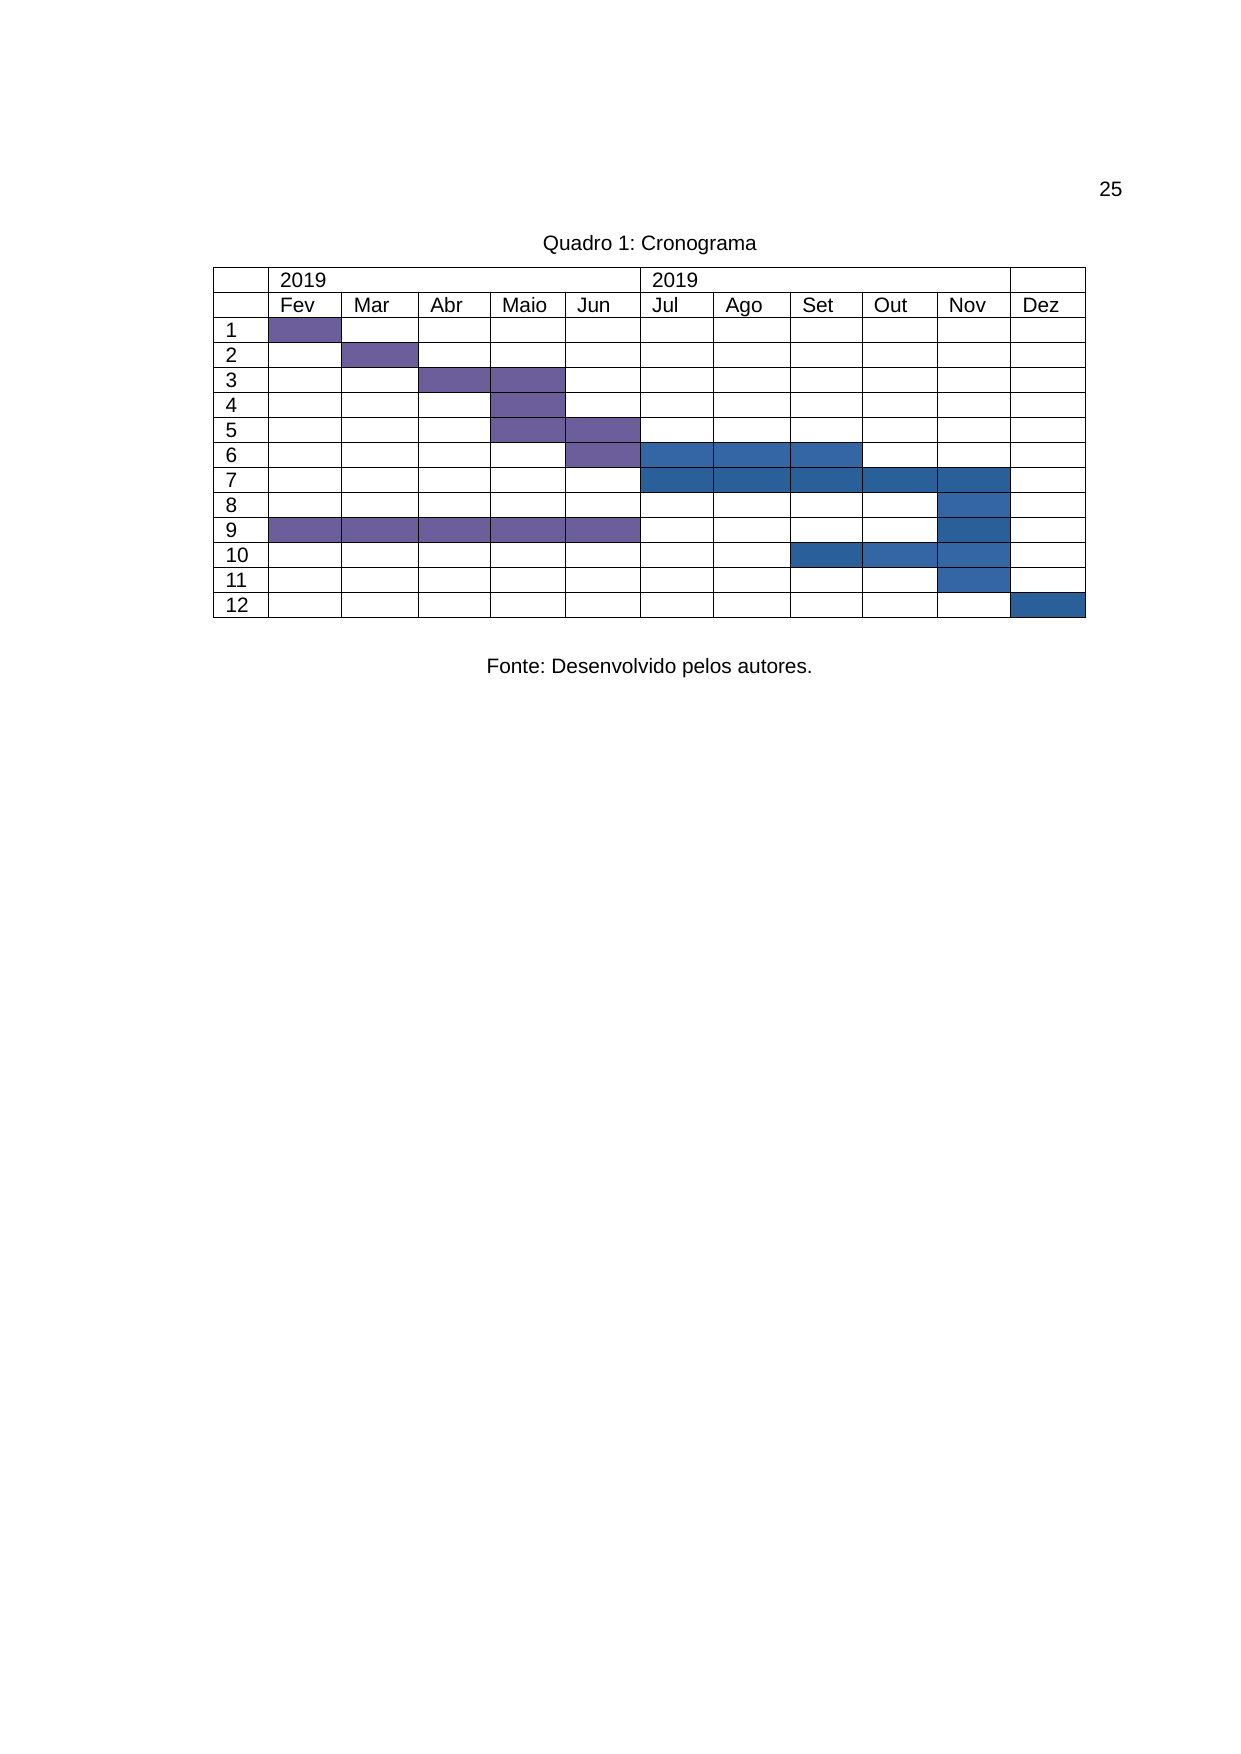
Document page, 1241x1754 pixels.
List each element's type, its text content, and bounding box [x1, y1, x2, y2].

table_cell [419, 468, 490, 492]
table_cell [863, 443, 937, 467]
table_cell [269, 543, 341, 567]
table_cell 2 [214, 343, 268, 367]
table_cell [714, 493, 790, 517]
table_cell [342, 568, 418, 592]
table_cell Mar [342, 293, 418, 317]
table_cell [714, 368, 790, 392]
table_cell [791, 468, 862, 492]
table_cell [269, 593, 341, 617]
table_cell [1074, 593, 1085, 617]
table_cell 12 [214, 593, 268, 617]
table_header 2019 [641, 268, 1010, 292]
table_cell [1011, 593, 1022, 617]
table_cell [342, 393, 418, 417]
table_cell [863, 343, 937, 367]
table_cell [491, 368, 565, 392]
table_cell [214, 293, 268, 317]
table_header 2019 [269, 268, 640, 292]
table_cell [269, 368, 341, 392]
table_cell [566, 593, 640, 617]
table_cell [419, 518, 490, 542]
table_cell [938, 418, 1010, 442]
table_cell [1011, 318, 1085, 342]
table_cell [791, 318, 862, 342]
table_cell [269, 468, 341, 492]
table_cell [863, 593, 937, 617]
table_cell [1011, 518, 1085, 542]
table_cell [419, 593, 490, 617]
table_cell Jun [566, 293, 640, 317]
table_cell [269, 318, 341, 342]
table_cell [342, 368, 418, 392]
table_cell [863, 493, 937, 517]
table_cell Fev [269, 293, 341, 317]
table_cell [938, 318, 1010, 342]
table_cell [641, 493, 713, 517]
table_cell [419, 393, 490, 417]
table_cell [1011, 368, 1085, 392]
table_cell 10 [214, 543, 268, 567]
table_cell [938, 468, 1010, 492]
table_cell [269, 393, 341, 417]
table_cell [938, 368, 1010, 392]
table_cell [269, 418, 341, 442]
table_cell [491, 343, 565, 367]
table_cell Set [791, 293, 862, 317]
table_cell [863, 418, 937, 442]
table_cell Ago [714, 293, 790, 317]
table_cell [1011, 443, 1085, 467]
table_cell 4 [214, 393, 268, 417]
table_cell [342, 443, 418, 467]
table_cell [491, 493, 565, 517]
table_cell [791, 418, 862, 442]
table_cell [566, 518, 640, 542]
table_cell [714, 468, 790, 492]
table_cell [641, 468, 713, 492]
table_cell [714, 418, 790, 442]
table_cell 5 [214, 418, 268, 442]
table_cell [269, 568, 341, 592]
table_cell [863, 543, 937, 567]
table_cell [419, 568, 490, 592]
table_cell Maio [491, 293, 565, 317]
table_cell [641, 568, 713, 592]
table_cell [342, 593, 418, 617]
table_cell [566, 468, 640, 492]
table_header [1011, 268, 1085, 292]
table_cell [1011, 543, 1085, 567]
table_cell [641, 318, 713, 342]
table_cell [269, 443, 341, 467]
table_cell [342, 543, 418, 567]
table_cell [419, 493, 490, 517]
table_cell [791, 518, 862, 542]
table_cell [938, 568, 1010, 592]
table_cell Dez [1011, 293, 1085, 317]
table_cell [863, 393, 937, 417]
table_cell 11 [214, 568, 268, 592]
table_cell Abr [419, 293, 490, 317]
table_cell [491, 318, 565, 342]
table_cell [342, 343, 418, 367]
table_cell [491, 418, 565, 442]
table_cell [791, 443, 862, 467]
table_cell [791, 543, 862, 567]
table_cell [566, 493, 640, 517]
table_cell [491, 593, 565, 617]
table_cell [342, 518, 418, 542]
table_cell [714, 543, 790, 567]
table_cell [938, 443, 1010, 467]
table_cell [641, 368, 713, 392]
table_cell [863, 568, 937, 592]
table_cell [1011, 418, 1085, 442]
table_cell Nov [938, 293, 1010, 317]
table_cell [791, 393, 862, 417]
table_cell [566, 568, 640, 592]
table_cell [863, 368, 937, 392]
table_cell [491, 443, 565, 467]
table_cell [566, 368, 640, 392]
table_header [214, 268, 268, 292]
table_cell [714, 343, 790, 367]
table_cell [566, 543, 640, 567]
table_cell [566, 418, 640, 442]
table_cell [419, 318, 490, 342]
table_cell [1011, 468, 1085, 492]
table_cell 6 [214, 443, 268, 467]
table_cell [791, 343, 862, 367]
table_cell [714, 593, 790, 617]
table_cell [342, 493, 418, 517]
table_cell [938, 518, 1010, 542]
table_cell [791, 593, 862, 617]
table_cell [641, 543, 713, 567]
table_cell [938, 593, 1010, 617]
table_cell [641, 593, 713, 617]
table_cell 9 [214, 518, 268, 542]
table_cell [1011, 568, 1085, 592]
table_cell [714, 393, 790, 417]
table_cell Out [863, 293, 937, 317]
table_cell [1011, 393, 1085, 417]
table_cell [491, 468, 565, 492]
table_cell [566, 443, 640, 467]
table_cell [791, 493, 862, 517]
table_cell [419, 443, 490, 467]
table_cell [714, 443, 790, 467]
table_cell [641, 393, 713, 417]
table_cell [491, 568, 565, 592]
table_cell [714, 568, 790, 592]
table_cell [863, 318, 937, 342]
table_cell [491, 393, 565, 417]
table_cell [938, 393, 1010, 417]
table_cell [269, 343, 341, 367]
table_cell [641, 343, 713, 367]
table_cell [269, 518, 341, 542]
table_cell [714, 518, 790, 542]
table_cell [342, 418, 418, 442]
text Quadro 1: Cronograma [177, 231, 1122, 254]
table_cell [1011, 343, 1085, 367]
table_cell [269, 493, 341, 517]
table_cell [714, 318, 790, 342]
table_cell [863, 518, 937, 542]
table_cell [419, 543, 490, 567]
table_cell [566, 343, 640, 367]
table_cell [791, 368, 862, 392]
table_cell [1011, 493, 1085, 517]
text Fonte: Desenvolvido pelos autores. [177, 653, 1122, 677]
table_cell [491, 518, 565, 542]
table_cell [641, 518, 713, 542]
table_cell [641, 443, 713, 467]
table_cell 3 [214, 368, 268, 392]
table_cell [791, 568, 862, 592]
table_cell [419, 368, 490, 392]
table_cell [938, 493, 1010, 517]
table_cell [566, 318, 640, 342]
table_cell [938, 343, 1010, 367]
table_cell [938, 543, 1010, 567]
table_cell 1 [214, 318, 268, 342]
table_cell [342, 318, 418, 342]
table_cell 7 [214, 468, 268, 492]
table_cell [566, 393, 640, 417]
table_cell 8 [214, 493, 268, 517]
table_cell [419, 343, 490, 367]
table_cell [863, 468, 937, 492]
table_cell [641, 418, 713, 442]
table_cell [342, 468, 418, 492]
table_cell Jul [641, 293, 713, 317]
table_cell [491, 543, 565, 567]
table_cell [419, 418, 490, 442]
